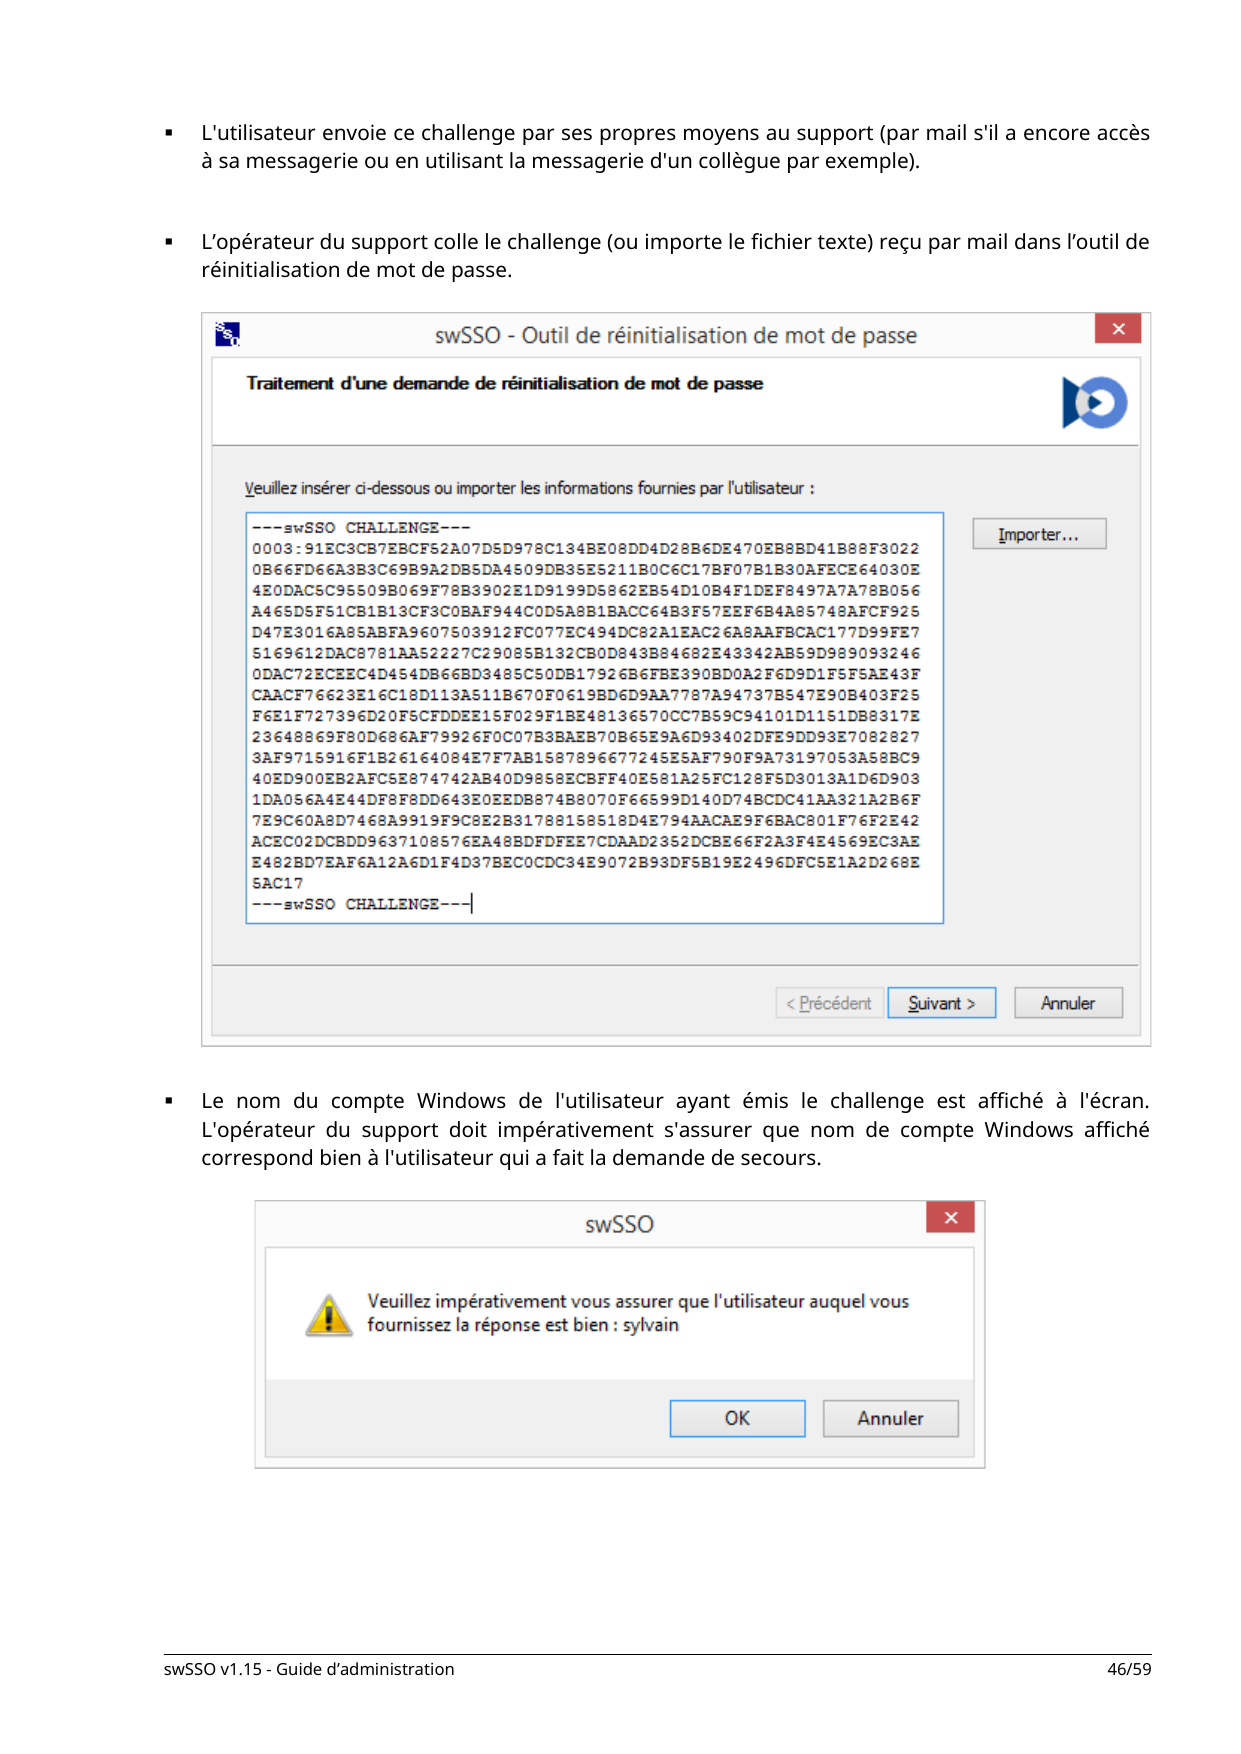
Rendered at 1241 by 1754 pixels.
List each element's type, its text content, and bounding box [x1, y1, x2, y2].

list L’opérateur du support colle le challenge (ou importe le fichier texte) reçu par mail dans l’outil de réinitialisation de mot de passe. [164, 227, 1152, 284]
picture [201, 312, 1152, 1047]
list Le nom du compte Windows de l'utilisateur ayant émis le challenge est affiché à l'écran. L'opérateur du support doit impérativement s'assurer que nom de compte Windows affiché correspond bien à l'utilisateur qui a fait la demande de secours. [164, 1087, 1152, 1172]
list L'utilisateur envoie ce challenge par ses propres moyens au support (par mail s'il a encore accès à sa messagerie ou en utilisant la messagerie d'un collègue par exemple). [164, 118, 1152, 175]
picture [254, 1200, 986, 1469]
